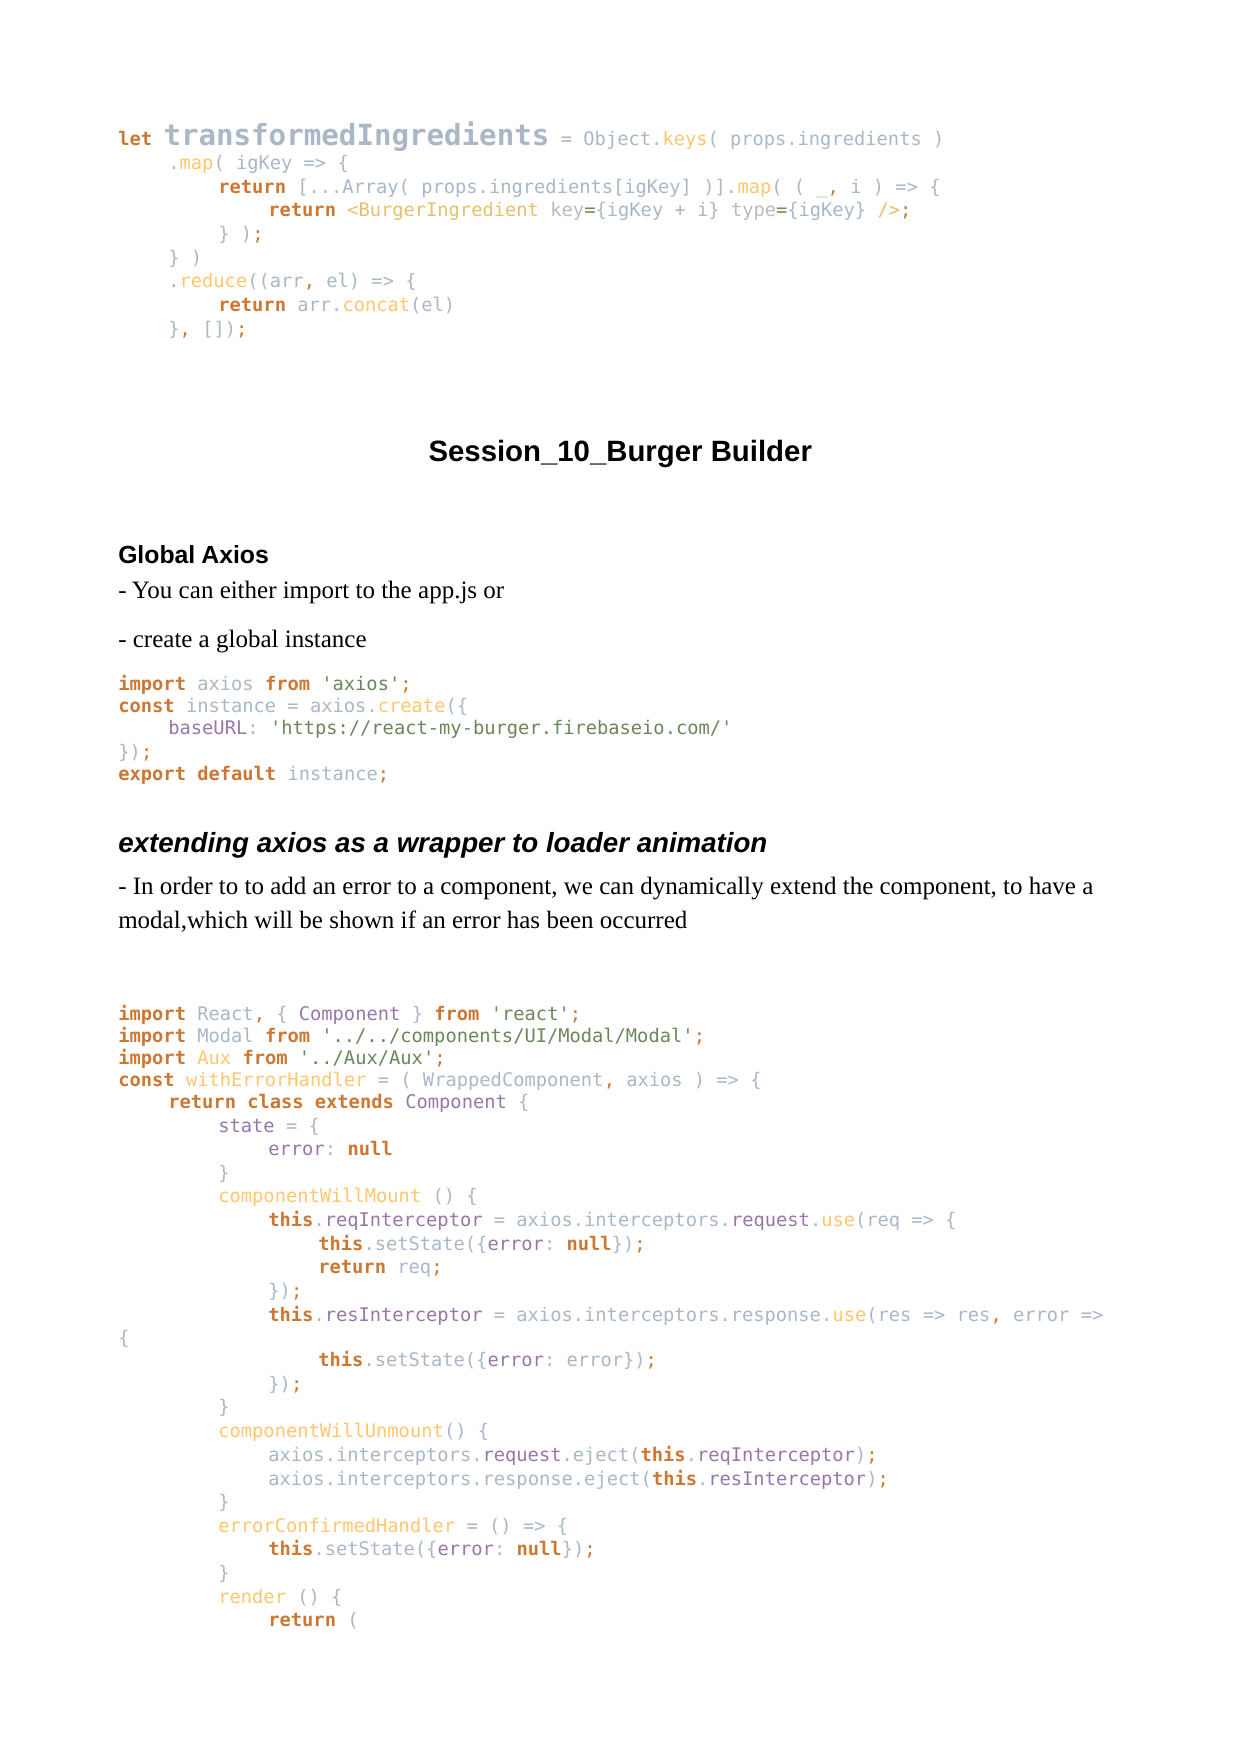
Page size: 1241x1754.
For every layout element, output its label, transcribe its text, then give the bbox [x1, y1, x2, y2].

text return arr.concat(el) [118, 294, 1122, 318]
text } [118, 1491, 1122, 1515]
text return ( [118, 1609, 1122, 1633]
text }); [118, 741, 1122, 763]
text this.setState({error: null}); [118, 1538, 1122, 1562]
text } ) [118, 247, 1122, 270]
subtitle Session_10_Burger Builder [118, 434, 1122, 468]
text }); [118, 1373, 1122, 1397]
text componentWillMount () { [118, 1186, 1122, 1209]
text } [118, 1397, 1122, 1420]
text - create a global instance [118, 624, 1122, 653]
text this.resInterceptor = axios.interceptors.response.use(res => res, error => { [118, 1304, 1122, 1349]
text } ); [118, 223, 1122, 247]
text export default instance; [118, 763, 1122, 784]
text this.reqInterceptor = axios.interceptors.request.use(req => { [118, 1209, 1122, 1233]
text return <BurgerIngredient key={igKey + i} type={igKey} />; [118, 199, 1122, 223]
text }, []); [118, 318, 1122, 341]
text .reduce((arr, el) => { [118, 270, 1122, 294]
text .map( igKey => { [118, 152, 1122, 176]
text return [...Array( props.ingredients[igKey] )].map( ( _, i ) => { [118, 176, 1122, 199]
subtitle extending axios as a wrapper to loader animation [118, 826, 1122, 858]
text baseURL: 'https://react-my-burger.firebaseio.com/' [118, 717, 1122, 741]
text this.setState({error: null}); [118, 1233, 1122, 1256]
text const instance = axios.create({ [118, 695, 1122, 717]
text import React, { Component } from 'react'; [118, 1003, 1122, 1025]
text return req; [118, 1256, 1122, 1280]
text error: null [118, 1138, 1122, 1162]
text render () { [118, 1586, 1122, 1609]
text return class extends Component { [118, 1091, 1122, 1114]
text state = { [118, 1114, 1122, 1138]
text let transformedIngredients = Object.keys( props.ingredients ) [118, 118, 1122, 152]
text }); [118, 1280, 1122, 1304]
text axios.interceptors.response.eject(this.resInterceptor); [118, 1467, 1122, 1491]
text - You can either import to the app.js or [118, 575, 1122, 604]
text componentWillUnmount() { [118, 1420, 1122, 1444]
text } [118, 1562, 1122, 1586]
text axios.interceptors.request.eject(this.reqInterceptor); [118, 1444, 1122, 1467]
text const withErrorHandler = ( WrappedComponent, axios ) => { [118, 1069, 1122, 1091]
text errorConfirmedHandler = () => { [118, 1515, 1122, 1538]
text } [118, 1162, 1122, 1186]
text this.setState({error: error}); [118, 1349, 1122, 1373]
text - In order to to add an error to a component, we can dynamically extend the component, to have a modal,which will be shown if an error has been occurred [118, 871, 1122, 934]
subtitle Global Axios [118, 540, 1122, 569]
text import axios from 'axios'; [118, 673, 1122, 695]
text import Modal from '../../components/UI/Modal/Modal'; [118, 1025, 1122, 1047]
text import Aux from '../Aux/Aux'; [118, 1047, 1122, 1069]
